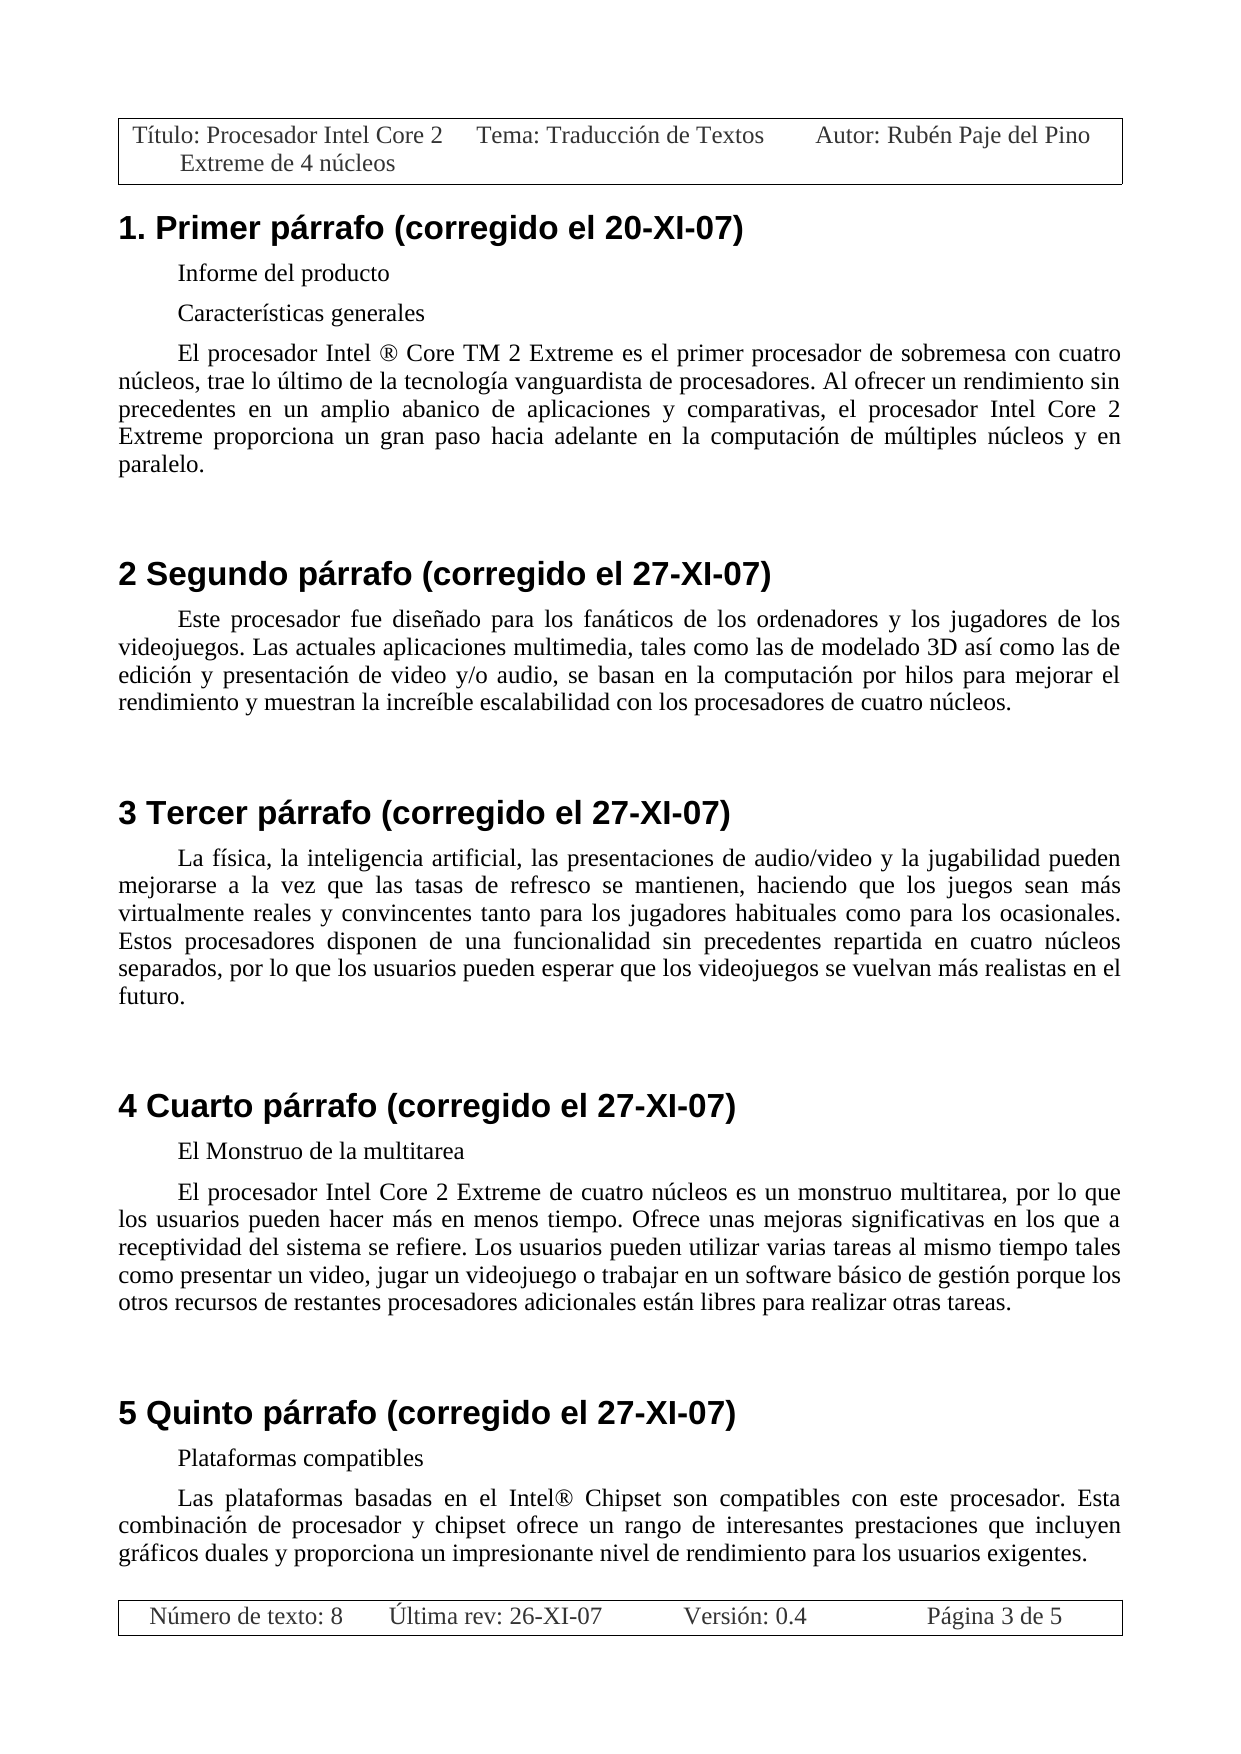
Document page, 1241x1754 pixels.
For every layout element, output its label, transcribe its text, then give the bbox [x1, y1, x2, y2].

text Este procesador fue diseñado para los fanáticos de los ordenadores y los jugadores de los videojuegos. Las actuales aplicaciones multimedia, tales como las de modelado 3D así como las de edición y presentación de video y/o audio, se basan en la computación por hilos para mejorar el rendimiento y muestran la increíble escalabilidad con los procesadores de cuatro núcleos. [118, 605, 1122, 716]
text El procesador Intel ® Core TM 2 Extreme es el primer procesador de sobremesa con cuatro núcleos, trae lo último de la tecnología vanguardista de procesadores. Al ofrecer un rendimiento sin precedentes en un amplio abanico de aplicaciones y comparativas, el procesador Intel Core 2 Extreme proporciona un gran paso hacia adelante en la computación de múltiples núcleos y en paralelo. [118, 339, 1122, 478]
subtitle 5 Quinto párrafo (corregido el 27-XI-07) [118, 1394, 1122, 1431]
text Las plataformas basadas en el Intel® Chipset son compatibles con este procesador. Esta combinación de procesador y chipset ofrece un rango de interesantes prestaciones que incluyen gráficos duales y proporciona un impresionante nivel de rendimiento para los usuarios exigentes. [118, 1484, 1122, 1567]
subtitle 2 Segundo párrafo (corregido el 27-XI-07) [118, 556, 1122, 593]
subtitle 4 Cuarto párrafo (corregido el 27-XI-07) [118, 1088, 1122, 1125]
text La física, la inteligencia artificial, las presentaciones de audio/video y la jugabilidad pueden mejorarse a la vez que las tasas de refresco se mantienen, haciendo que los juegos sean más virtualmente reales y convincentes tanto para los jugadores habituales como para los ocasionales. Estos procesadores disponen de una funcionalidad sin precedentes repartida en cuatro núcleos separados, por lo que los usuarios pueden esperar que los videojuegos se vuelvan más realistas en el futuro. [118, 844, 1122, 1010]
text Plataformas compatibles [118, 1444, 1122, 1471]
text El procesador Intel Core 2 Extreme de cuatro núcleos es un monstruo multitarea, por lo que los usuarios pueden hacer más en menos tiempo. Ofrece unas mejoras significativas en los que a receptividad del sistema se refiere. Los usuarios pueden utilizar varias tareas al mismo tiempo tales como presentar un video, jugar un videojuego o trabajar en un software básico de gestión porque los otros recursos de restantes procesadores adicionales están libres para realizar otras tareas. [118, 1178, 1122, 1316]
subtitle 3 Tercer párrafo (corregido el 27-XI-07) [118, 794, 1122, 831]
subtitle 1. Primer párrafo (corregido el 20-XI-07) [118, 209, 1122, 246]
text Informe del producto [118, 259, 1122, 287]
text El Monstruo de la multitarea [118, 1137, 1122, 1165]
text Características generales [118, 299, 1122, 327]
